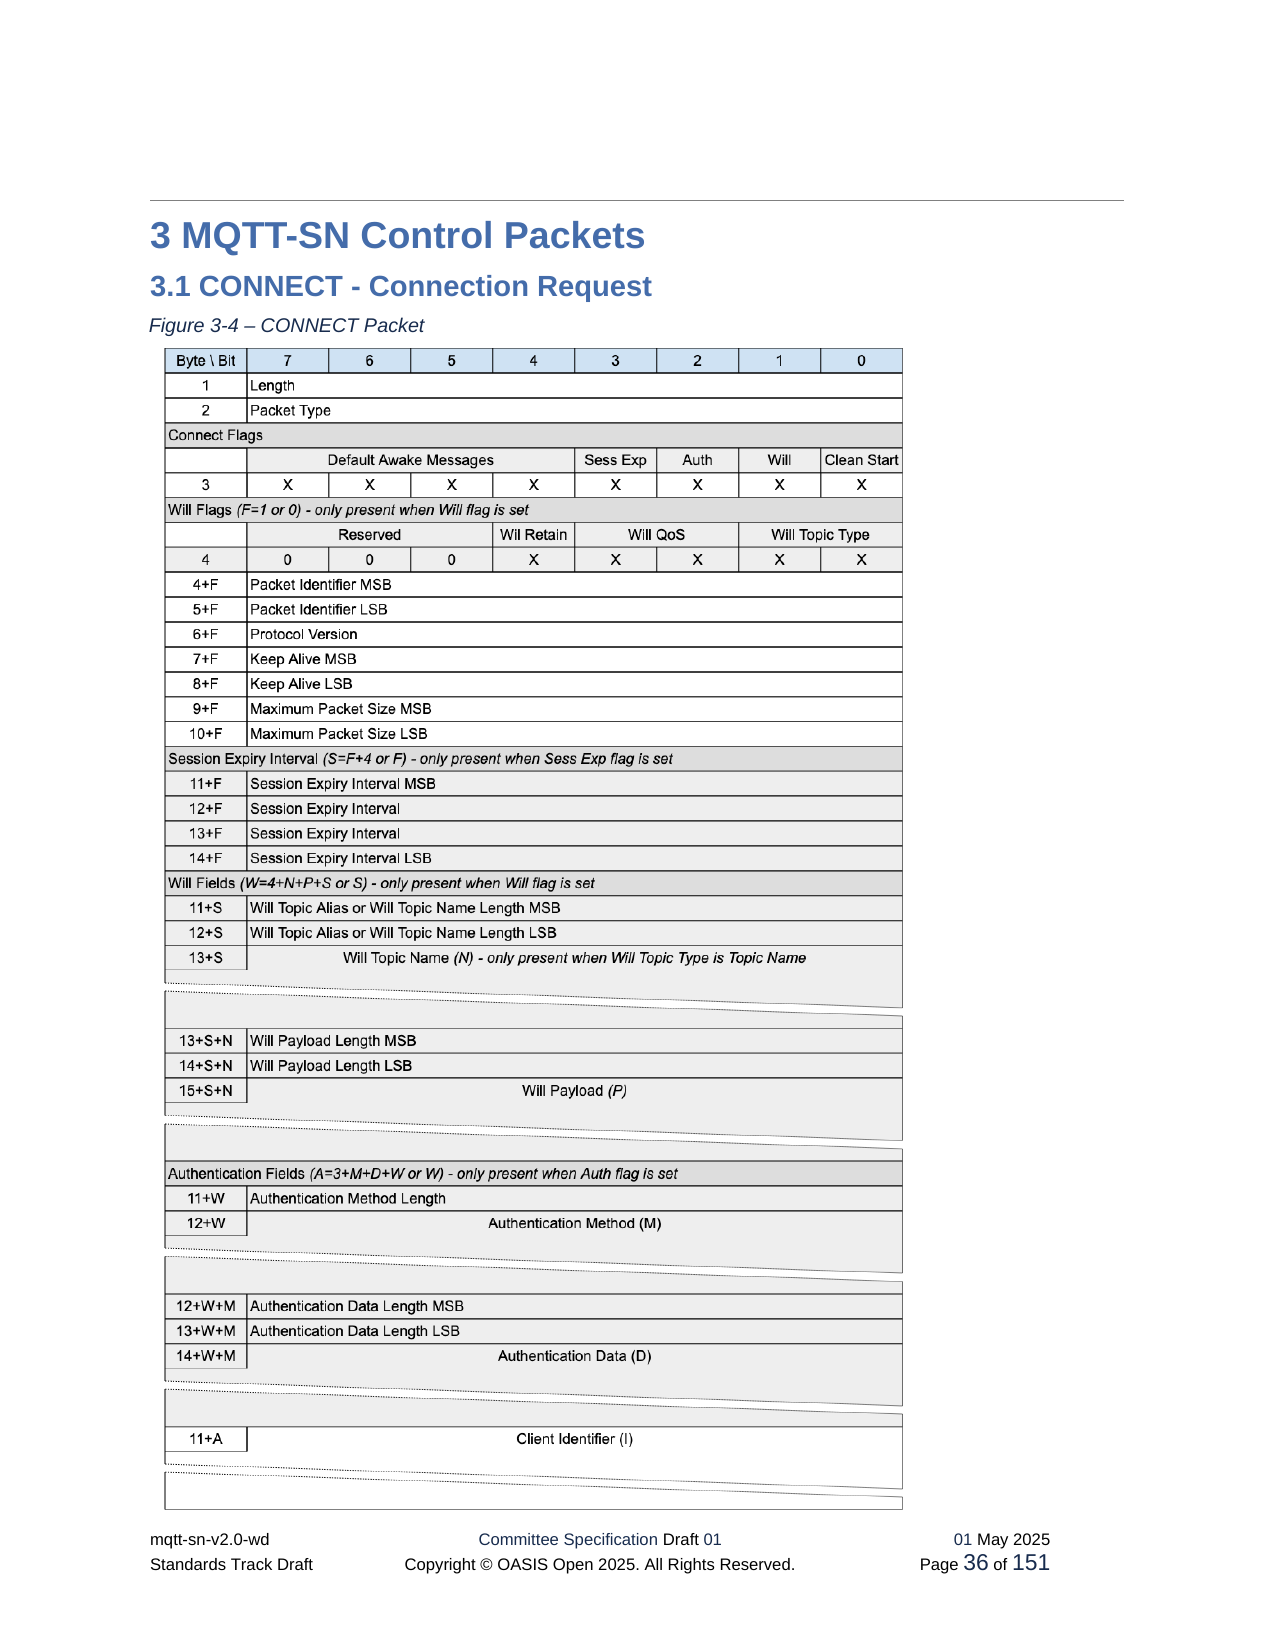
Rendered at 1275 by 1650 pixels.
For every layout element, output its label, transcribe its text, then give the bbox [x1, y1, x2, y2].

subtitle 3.1 CONNECT - Connection Request [150, 269, 1124, 303]
subtitle 3 MQTT-SN Control Packets [150, 201, 1124, 257]
text Figure 3-4 – CONNECT Packet [148, 314, 1124, 336]
picture [148, 348, 903, 1510]
